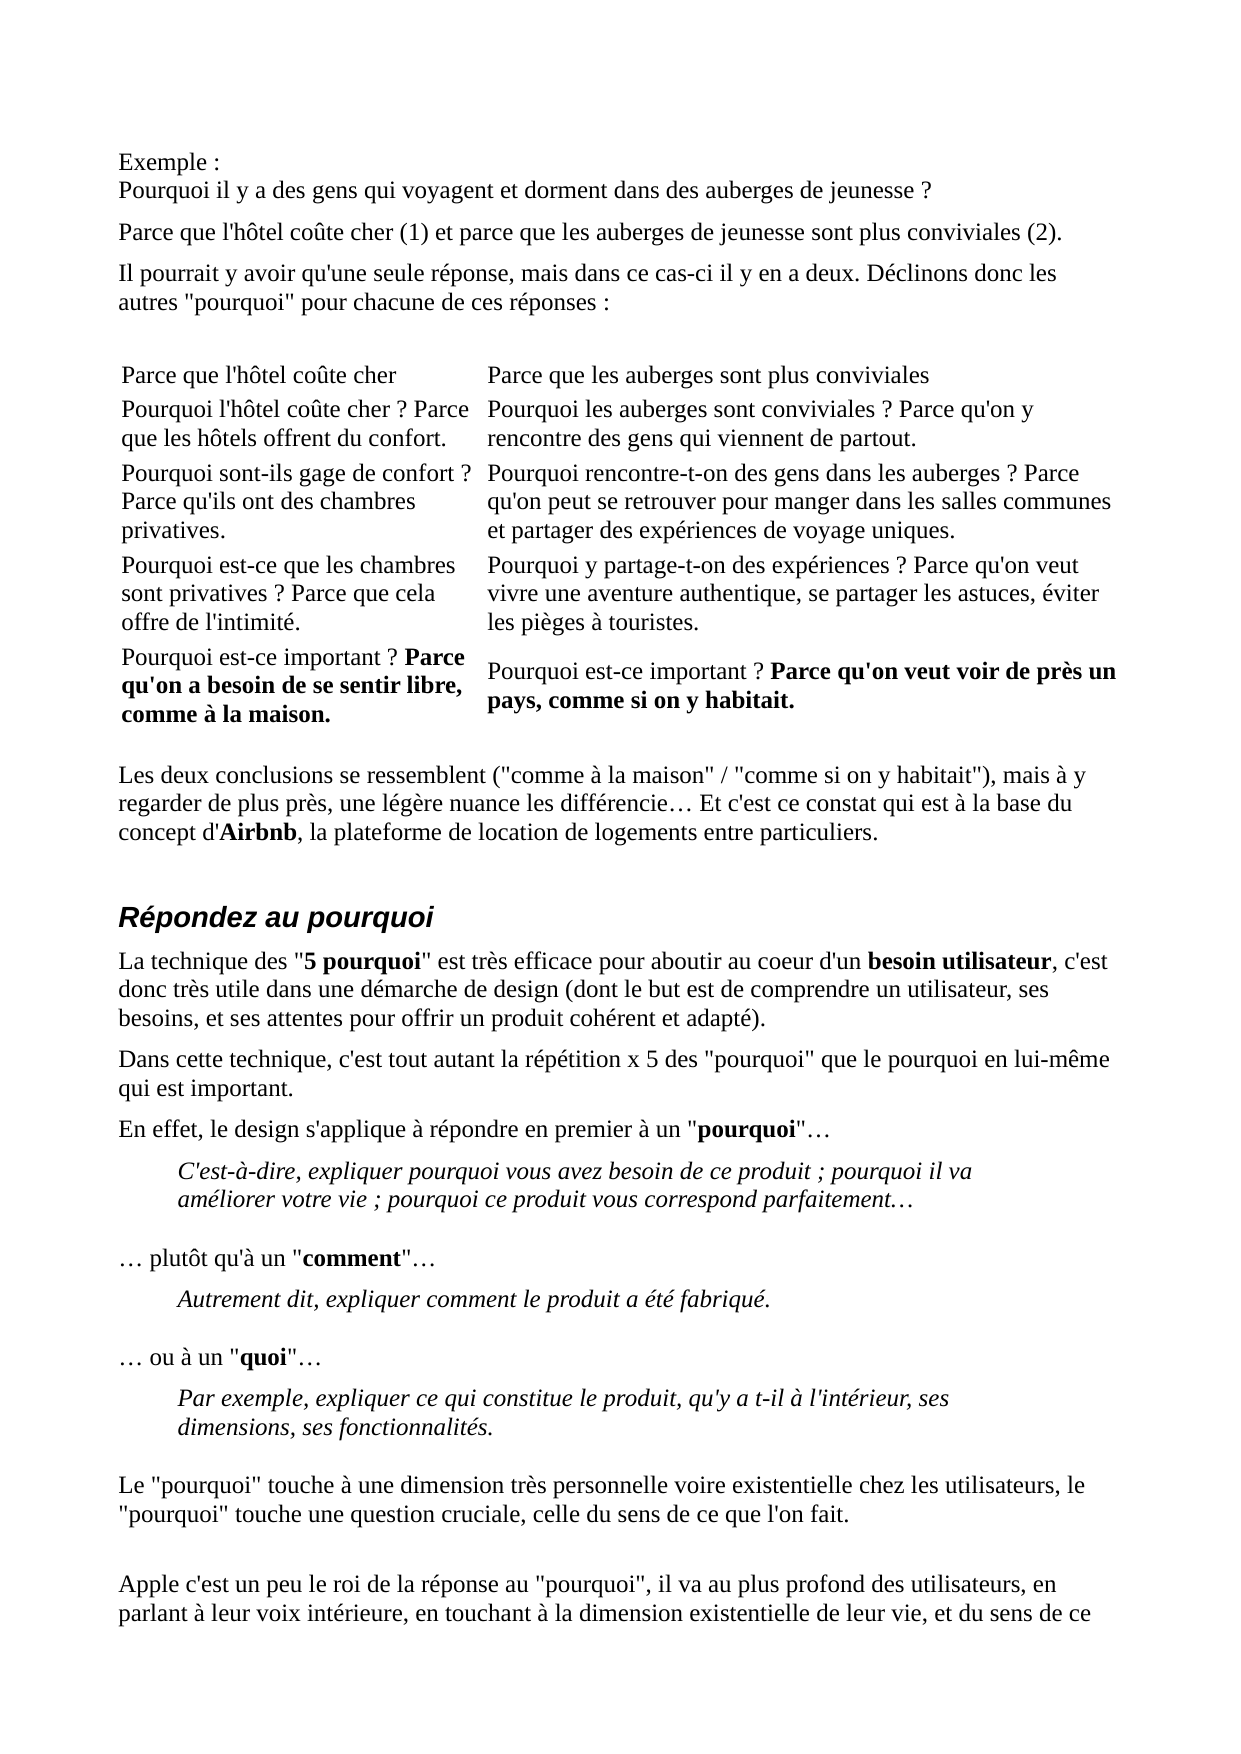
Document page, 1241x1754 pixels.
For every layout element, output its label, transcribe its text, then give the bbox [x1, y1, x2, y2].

text La technique des "5 pourquoi" est très efficace pour aboutir au coeur d'un besoin utilisateur, c'est donc très utile dans une démarche de design (dont le but est de comprendre un utilisateur, ses besoins, et ses attentes pour offrir un produit cohérent et adapté). [118, 946, 1122, 1032]
table_cell Pourquoi est-ce important ? Parce qu'on a besoin de se sentir libre, comme à la maison. [118, 639, 484, 731]
table_cell Pourquoi est-ce important ? Parce qu'on veut voir de près un pays, comme si on y habitait. [484, 639, 1122, 731]
text Par exemple, expliquer ce qui constitue le produit, qu'y a t-il à l'intérieur, ses dimensions, ses fonctionnalités. [177, 1383, 1063, 1441]
text Les deux conclusions se ressemblent ("comme à la maison" / "comme si on y habitait"), mais à y regarder de plus près, une légère nuance les différencie… Et c'est ce constat qui est à la base du concept d'Airbnb, la plateforme de location de logements entre particuliers. [118, 760, 1122, 846]
table_header Parce que l'hôtel coûte cher [118, 357, 484, 391]
table_cell Pourquoi y partage-t-on des expériences ? Parce qu'on veut vivre une aventure authentique, se partager les astuces, éviter les pièges à touristes. [484, 547, 1122, 639]
text Le "pourquoi" touche à une dimension très personnelle voire existentielle chez les utilisateurs, le "pourquoi" touche une question cruciale, celle du sens de ce que l'on fait. [118, 1471, 1122, 1528]
text Dans cette technique, c'est tout autant la répétition x 5 des "pourquoi" que le pourquoi en lui-même qui est important. [118, 1044, 1122, 1102]
subtitle Répondez au pourquoi [118, 900, 1122, 933]
table_header Parce que les auberges sont plus conviviales [484, 357, 1122, 391]
table_cell Pourquoi rencontre-t-on des gens dans les auberges ? Parce qu'on peut se retrouver pour manger dans les salles communes et partager des expériences de voyage uniques. [484, 455, 1122, 547]
table_cell Pourquoi les auberges sont conviviales ? Parce qu'on y rencontre des gens qui viennent de partout. [484, 391, 1122, 455]
text Exemple : [118, 147, 1122, 176]
text … plutôt qu'à un "comment"… [118, 1243, 1122, 1272]
text … ou à un "quoi"… [118, 1342, 1122, 1371]
table_cell Pourquoi est-ce que les chambres sont privatives ? Parce que cela offre de l'intimité. [118, 547, 484, 639]
text Apple c'est un peu le roi de la réponse au "pourquoi", il va au plus profond des utilisateurs, en parlant à leur voix intérieure, en touchant à la dimension existentielle de leur vie, et du sens de ce [118, 1569, 1122, 1627]
text Pourquoi il y a des gens qui voyagent et dorment dans des auberges de jeunesse ? [118, 176, 1122, 204]
text Il pourrait y avoir qu'une seule réponse, mais dans ce cas-ci il y en a deux. Déclinons donc les autres "pourquoi" pour chacune de ces réponses : [118, 258, 1122, 316]
text Autrement dit, expliquer comment le produit a été fabriqué. [177, 1284, 1063, 1313]
text En effet, le design s'applique à répondre en premier à un "pourquoi"… [118, 1114, 1122, 1143]
text C'est-à-dire, expliquer pourquoi vous avez besoin de ce produit ; pourquoi il va améliorer votre vie ; pourquoi ce produit vous correspond parfaitement… [177, 1156, 1063, 1213]
table_cell Pourquoi l'hôtel coûte cher ? Parce que les hôtels offrent du confort. [118, 391, 484, 455]
text Parce que l'hôtel coûte cher (1) et parce que les auberges de jeunesse sont plus conviviales (2). [118, 217, 1122, 246]
table_cell Pourquoi sont-ils gage de confort ? Parce qu'ils ont des chambres privatives. [118, 455, 484, 547]
